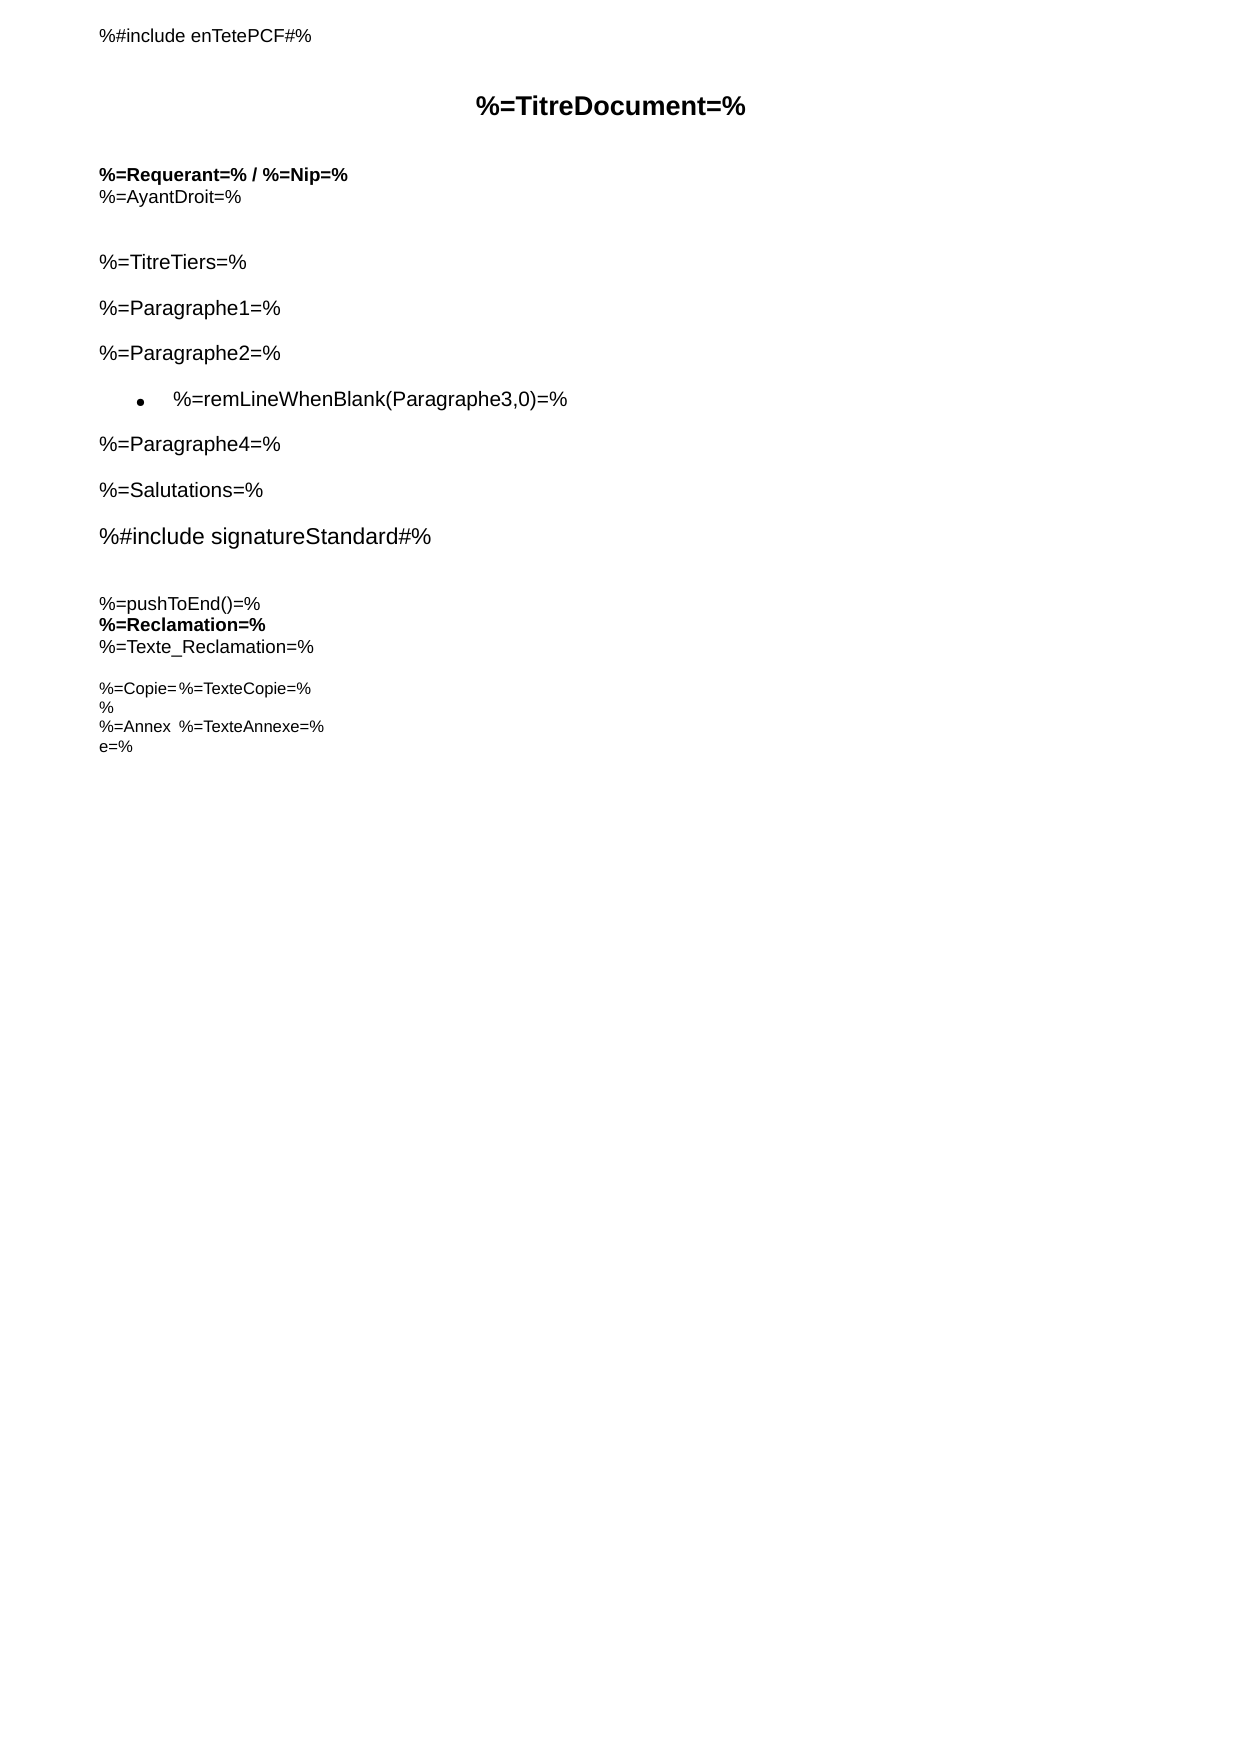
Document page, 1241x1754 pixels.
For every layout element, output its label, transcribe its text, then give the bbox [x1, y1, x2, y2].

text %=AyantDroit=% [99, 185, 1122, 207]
text %=TitreDocument=% [99, 89, 1122, 121]
text %=pushToEnd()=% [99, 593, 1122, 614]
text %=Salutations=% [99, 478, 1122, 502]
text %=Texte_Reclamation=% [99, 636, 1122, 657]
table_header %=TexteCopie=% [179, 679, 1122, 717]
text %=TitreTiers=% [99, 250, 1122, 274]
list %=remLineWhenBlank(Paragraphe3,0)=% [135, 387, 1122, 411]
table_header %=TexteAnnexe=% [179, 717, 1122, 756]
text %=Requerant=% / %=Nip=% [99, 164, 1122, 185]
text %=Paragraphe1=% [99, 296, 1122, 319]
table_header %=Copie=% [99, 679, 178, 717]
text %=Reclamation=% [99, 614, 1122, 636]
text %#include signatureStandard#% [99, 523, 1122, 549]
text %=Paragraphe2=% [99, 341, 1122, 365]
text %#include enTetePCF#% [99, 25, 1122, 46]
table_header %=Annexe=% [99, 717, 178, 756]
text %=Paragraphe4=% [99, 432, 1122, 456]
